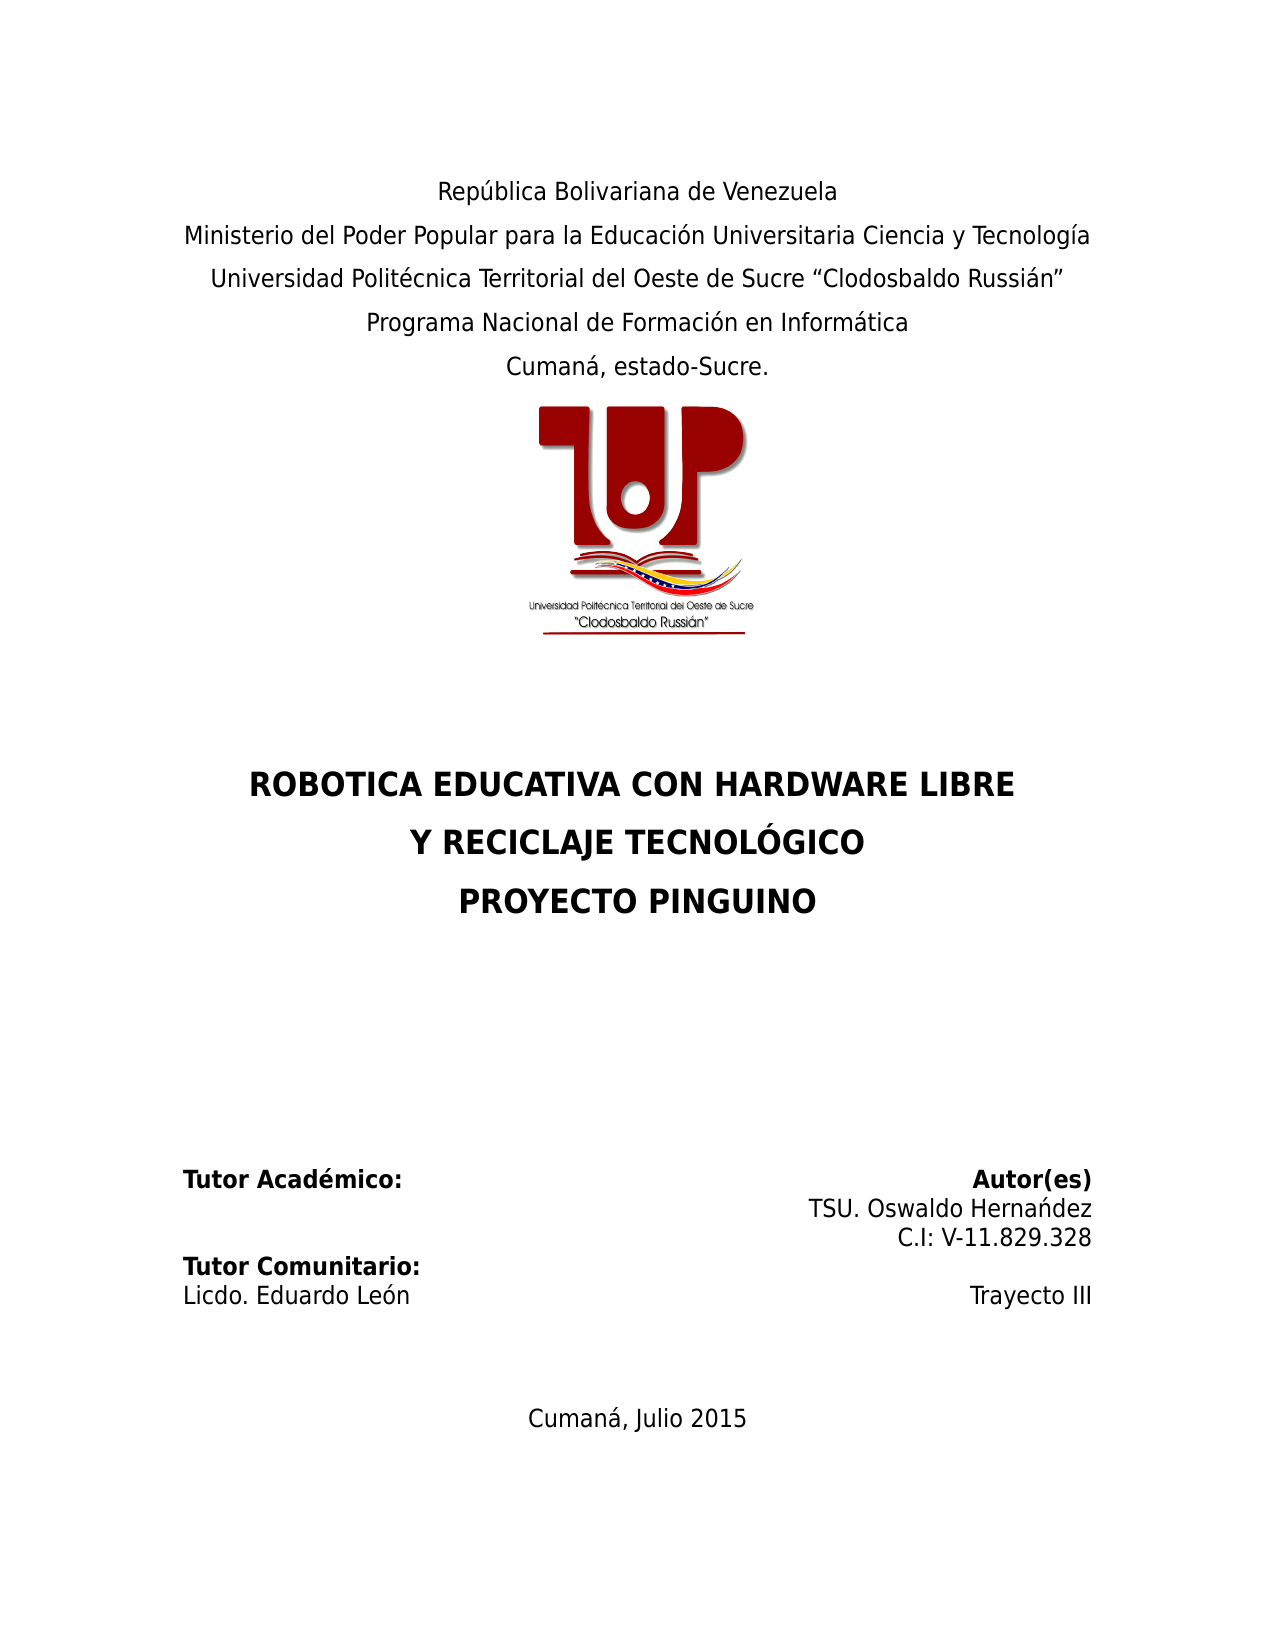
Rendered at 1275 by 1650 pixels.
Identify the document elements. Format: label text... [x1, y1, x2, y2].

table_header Autor(es) TSU. Oswaldo Hernańdez C.I: V-11.829.328 Trayecto III [638, 1159, 1098, 1316]
text Cumaná, estado-Sucre. [177, 352, 1098, 381]
picture [516, 396, 759, 664]
text República Bolivariana de Venezuela [177, 177, 1098, 206]
text Cumaná, Julio 2015 [177, 1404, 1098, 1433]
text ROBOTICA EDUCATIVA CON HARDWARE LIBRE [177, 766, 1098, 804]
text Universidad Politécnica Territorial del Oeste de Sucre “Clodosbaldo Russián” [177, 265, 1098, 294]
text Ministerio del Poder Popular para la Educación Universitaria Ciencia y Tecnología [177, 221, 1098, 250]
text PROYECTO PINGUINO [177, 882, 1098, 921]
text Programa Nacional de Formación en Informática [177, 308, 1098, 338]
text Y RECICLAJE TECNOLÓGICO [177, 824, 1098, 863]
table_header Tutor Académico: Tutor Comunitario: Licdo. Eduardo León [177, 1159, 637, 1316]
